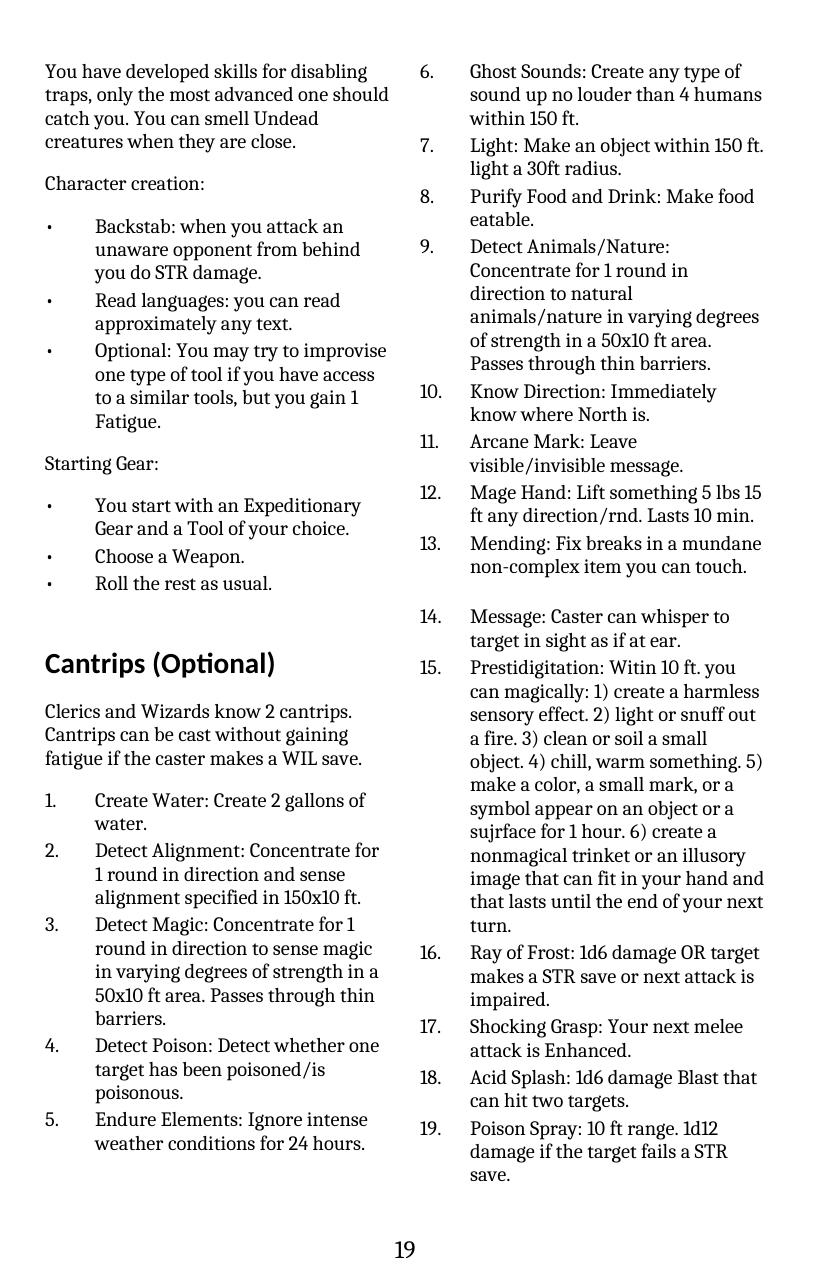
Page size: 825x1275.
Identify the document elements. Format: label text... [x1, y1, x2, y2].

list Arcane Mark: Leave visible/invisible message. [420, 430, 765, 477]
text Character creation: [45, 172, 390, 196]
list Detect Animals/Nature: Concentrate for 1 round in direction to natural animals/nature in varying degrees of strength in a 50x10 ft area. Passes through thin barriers. [420, 235, 765, 376]
list Roll the rest as usual. [45, 572, 390, 595]
text Clerics and Wizards know 2 cantrips. Cantrips can be cast without gaining fatigue if the caster makes a WIL save. [45, 700, 390, 770]
list Read languages: you can read approximately any text. [45, 289, 390, 336]
list Prestidigitation: Witin 10 ft. you can magically: 1) create a harmless sensory effect. 2) light or snuff out a fire. 3) clean or soil a small object. 4) chill, warm something. 5) make a color, a small mark, or a symbol appear on an object or a sujrface for 1 hour. 6) create a nonmagical trinket or an illusory image that can fit in your hand and that lasts until the end of your next turn. [420, 656, 765, 937]
text You have developed skills for disabling traps, only the most advanced one should catch you. You can smell Undead creatures when they are close. [45, 60, 390, 154]
list Acid Splash: 1d6 damage Blast that can hit two targets. [420, 1066, 765, 1113]
list Ray of Frost: 1d6 damage OR target makes a STR save or next attack is impaired. [420, 941, 765, 1012]
list Endure Elements: Ignore intense weather conditions for 24 hours. [45, 1108, 390, 1155]
list You start with an Expeditionary Gear and a Tool of your choice. [45, 494, 390, 541]
list Detect Alignment: Concentrate for 1 round in direction and sense alignment specified in 150x10 ft. [45, 839, 390, 910]
list Ghost Sounds: Create any type of sound up no louder than 4 humans within 150 ft. [420, 60, 765, 130]
text Starting Gear: [45, 452, 390, 475]
list Know Direction: Immediately know where North is. [420, 380, 765, 427]
list Optional: You may try to improvise one type of tool if you have access to a similar tools, but you gain 1 Fatigue. [45, 339, 390, 433]
list Create Water: Create 2 gallons of water. [45, 789, 390, 836]
list Choose a Weapon. [45, 545, 390, 568]
subtitle Cantrips (Optional) [45, 645, 390, 681]
list Purify Food and Drink: Make food eatable. [420, 185, 765, 232]
list Backstab: when you attack an unaware opponent from behind you do STR damage. [45, 215, 390, 285]
list Mending: Fix breaks in a mundane non-complex item you can touch. [420, 532, 765, 602]
list Poison Spray: 10 ft range. 1d12 damage if the target fails a STR save. [420, 1117, 765, 1187]
list Light: Make an object within 150 ft. light a 30ft radius. [420, 134, 765, 181]
list Message: Caster can whisper to target in sight as if at ear. [420, 606, 765, 652]
list Mage Hand: Lift something 5 lbs 15 ft any direction/rnd. Lasts 10 min. [420, 481, 765, 528]
list Detect Poison: Detect whether one target has been poisoned/is poisonous. [45, 1034, 390, 1105]
list Detect Magic: Concentrate for 1 round in direction to sense magic in varying degrees of strength in a 50x10 ft area. Passes through thin barriers. [45, 913, 390, 1031]
list Shocking Grasp: Your next melee attack is Enhanced. [420, 1015, 765, 1062]
